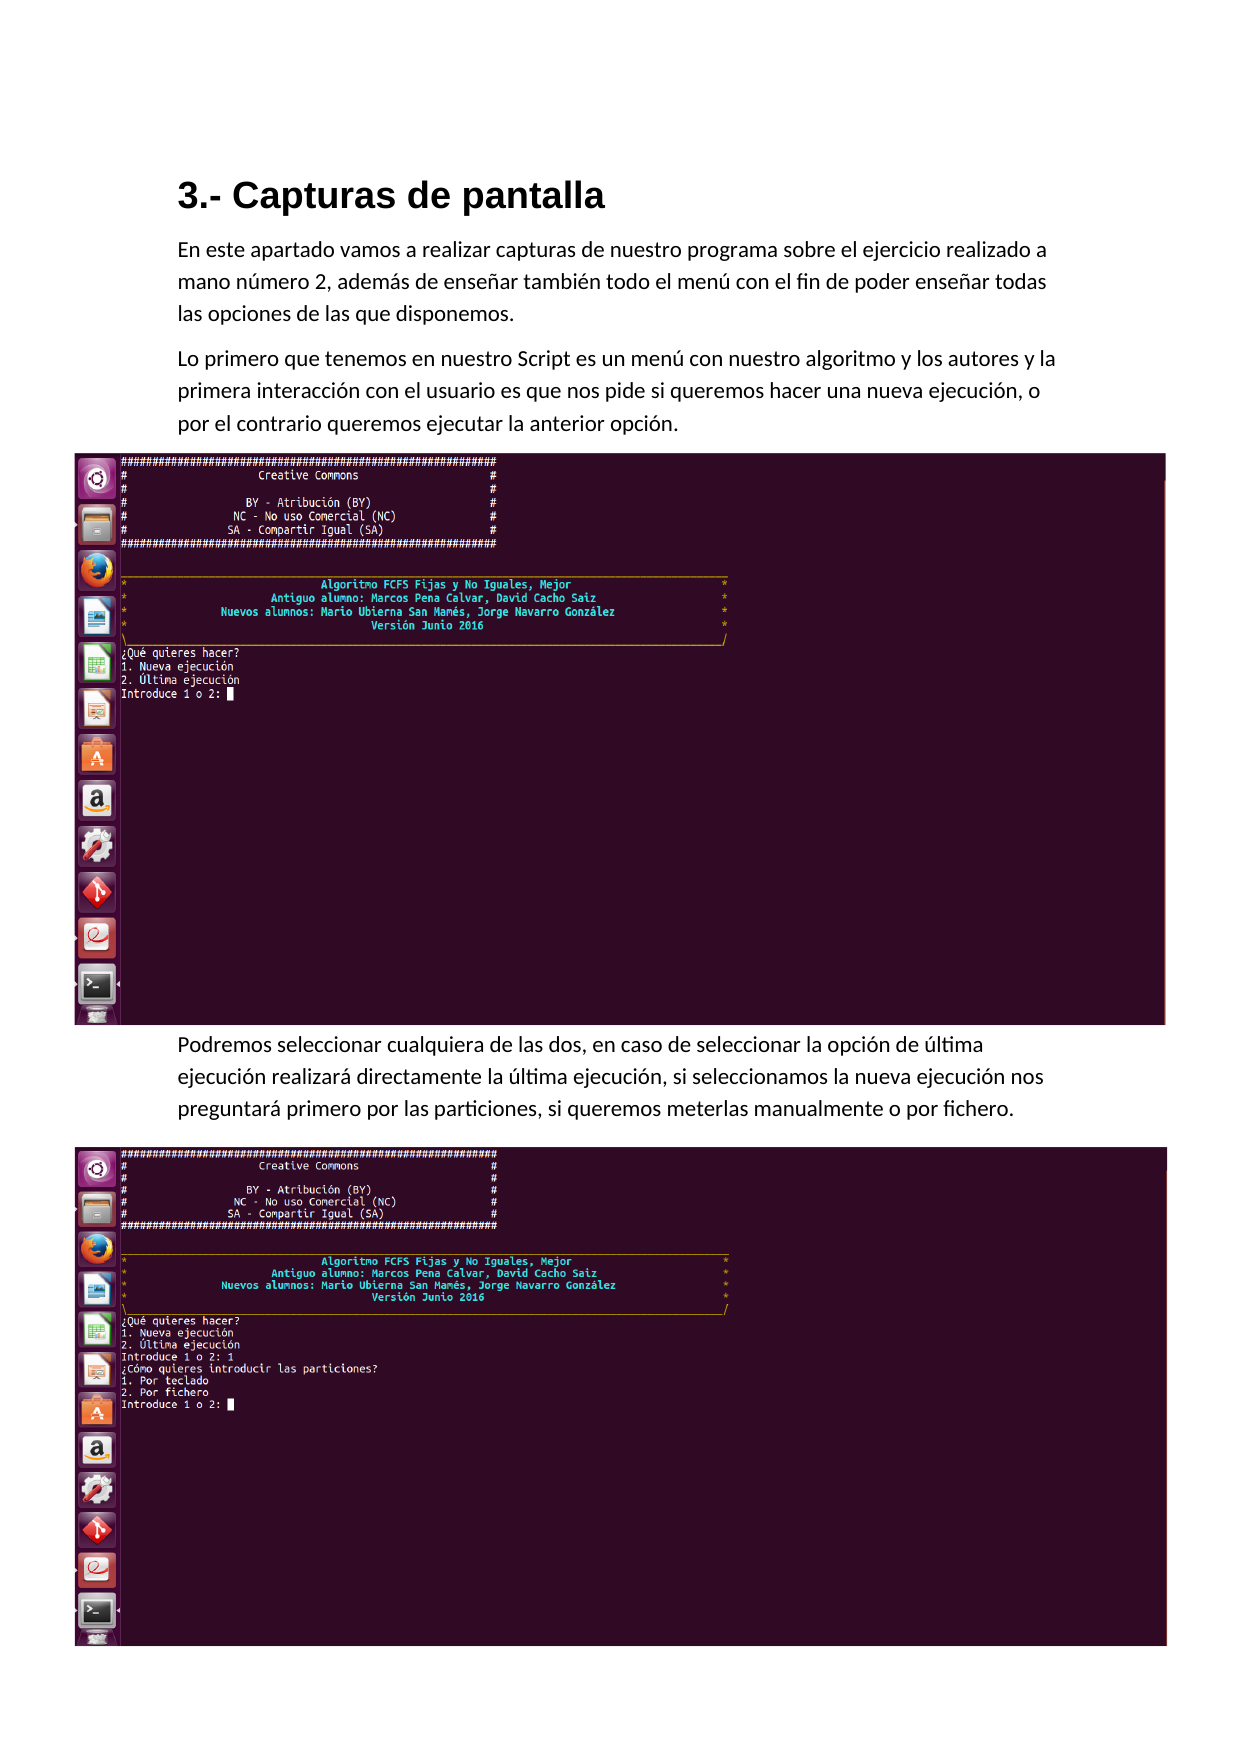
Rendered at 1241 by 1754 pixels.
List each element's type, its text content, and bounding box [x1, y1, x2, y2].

picture [74, 1147, 1168, 1647]
text Lo primero que tenemos en nuestro Script es un menú con nuestro algoritmo y los autores y la primera interacción con el usuario es que nos pide si queremos hacer una nueva ejecución, o por el contrario queremos ejecutar la anterior opción. [177, 344, 1063, 437]
text Podremos seleccionar cualquiera de las dos, en caso de seleccionar la opción de última ejecución realizará directamente la última ejecución, si seleccionamos la nueva ejecución nos preguntará primero por las particiones, si queremos meterlas manualmente o por fichero. [177, 1026, 1063, 1122]
picture [74, 453, 1166, 1026]
text En este apartado vamos a realizar capturas de nuestro programa sobre el ejercicio realizado a mano número 2, además de enseñar también todo el menú con el fin de poder enseñar todas las opciones de las que disponemos. [177, 235, 1063, 328]
subtitle 3.- Capturas de pantalla [177, 173, 1063, 216]
